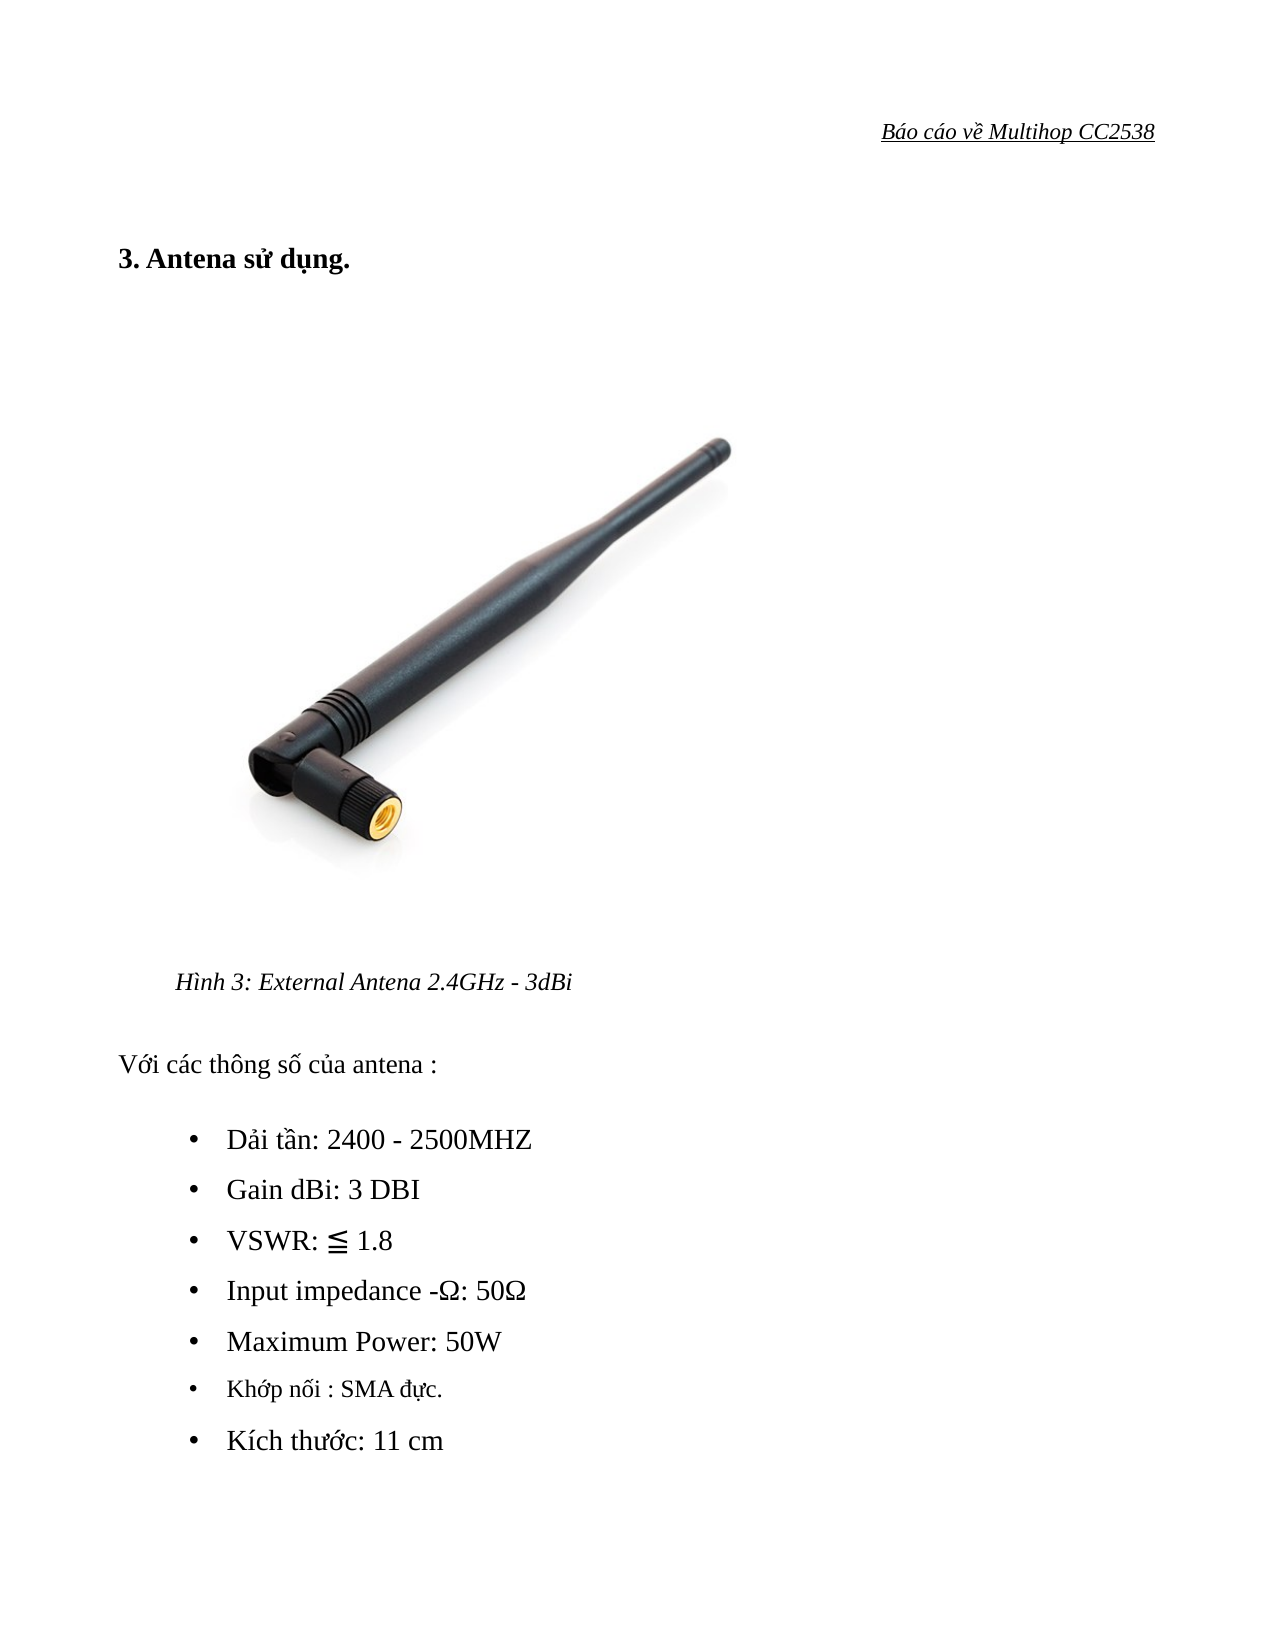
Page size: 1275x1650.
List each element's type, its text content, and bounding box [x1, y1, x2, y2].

list Gain dBi: 3 DBI [189, 1172, 1157, 1206]
list Kích thước: 11 cm [189, 1423, 1157, 1457]
picture [175, 343, 794, 962]
list VSWR: ≦ 1.8 [189, 1223, 1157, 1257]
text Với các thông số của antena : [118, 1048, 1157, 1079]
text Hình 3: External Antena 2.4GHz - 3dBi [175, 962, 794, 996]
subtitle 3. Antena sử dụng. [118, 241, 1157, 275]
list Maximum Power: 50W [189, 1324, 1157, 1357]
list Dải tần: 2400 - 2500MHZ [189, 1122, 1157, 1156]
list Khớp nối : SMA đực. [189, 1374, 1157, 1403]
list Input impedance -Ω: 50Ω [189, 1273, 1157, 1307]
